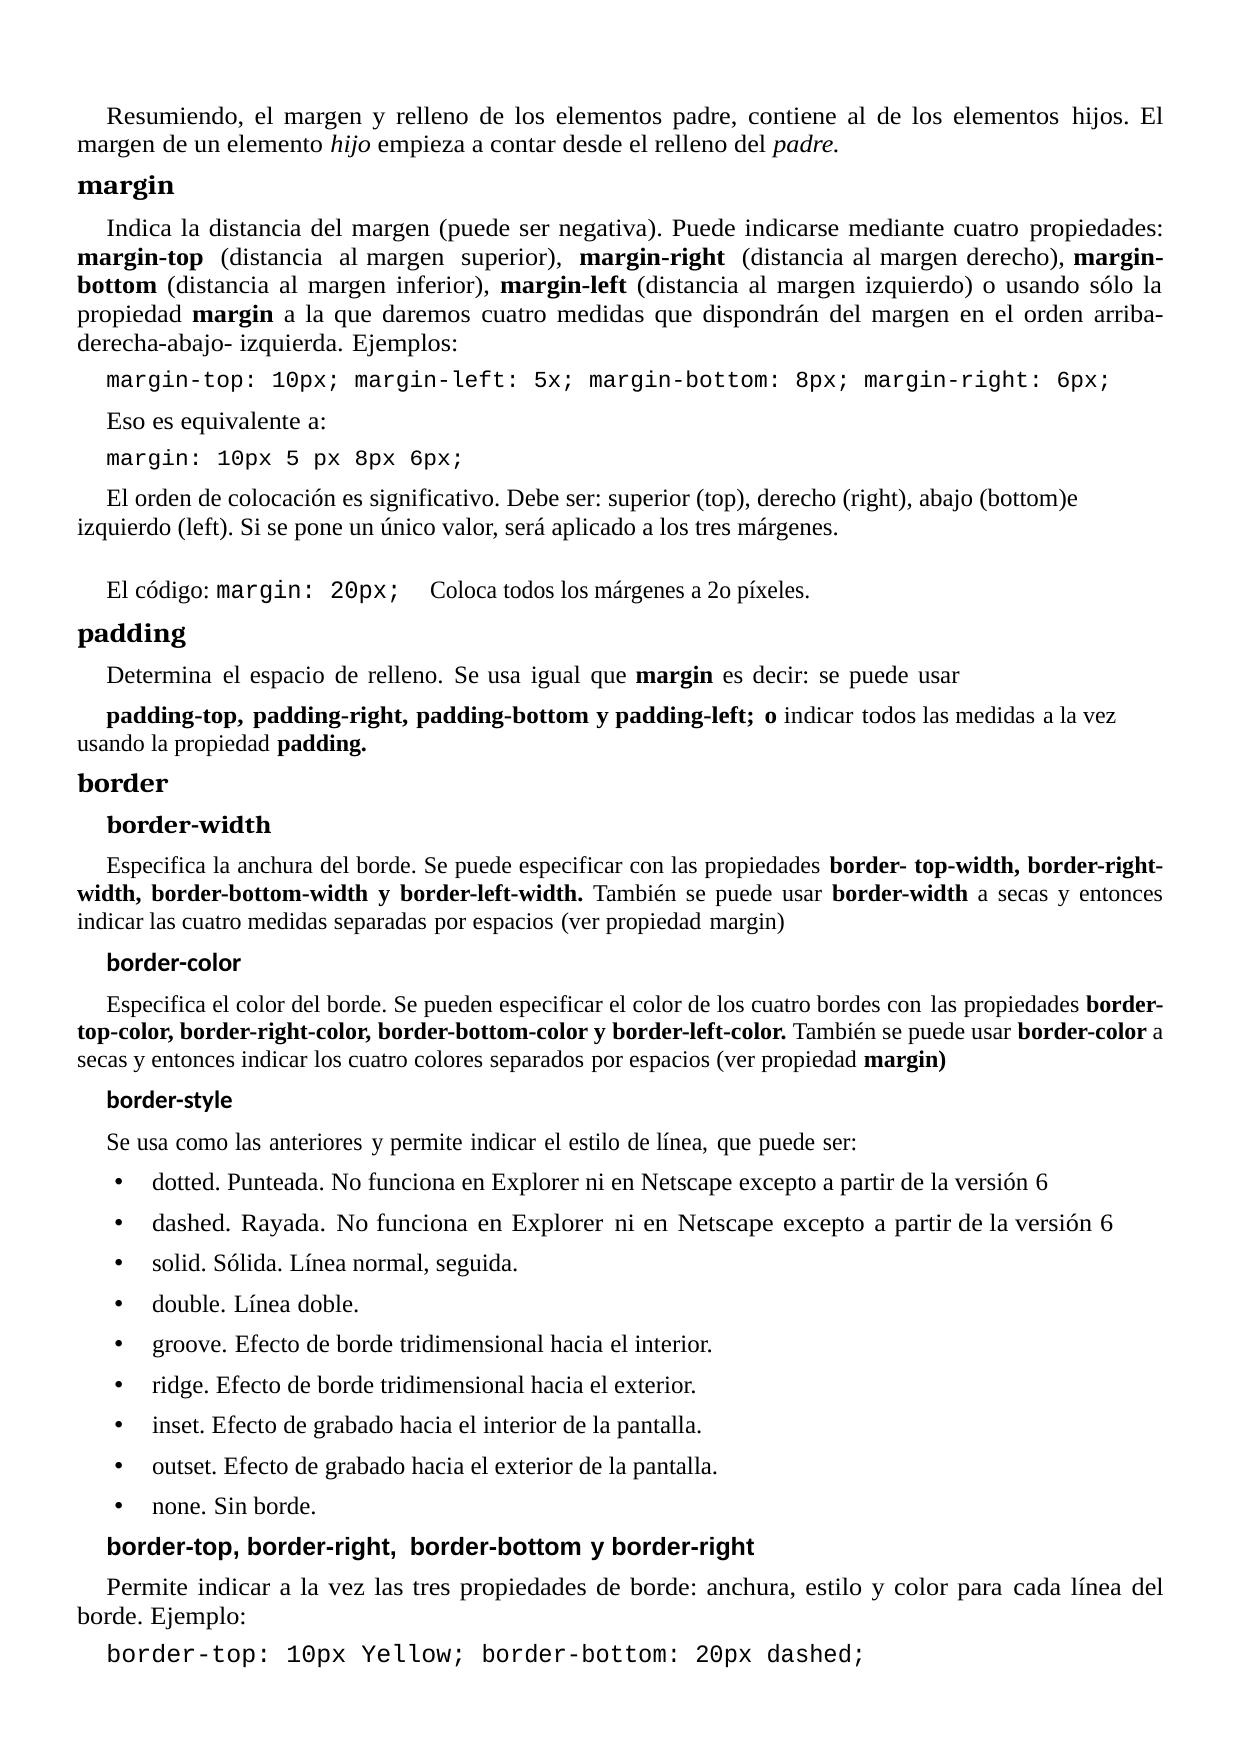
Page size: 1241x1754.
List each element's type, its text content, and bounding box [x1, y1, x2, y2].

list solid. Sólida. Línea normal, seguida. [114, 1248, 1163, 1277]
text Eso es equivalente a: [77, 406, 1163, 435]
text Indica la distancia del margen (puede ser negativa). Puede indicarse mediante cuatro propiedades: margin-top (distancia al margen superior), margin-right (distancia al margen derecho), margin-bottom (distancia al margen inferior), margin-left (distancia al margen izquierdo) o usando sólo la propiedad margin a la que daremos cuatro medidas que dispondrán del margen en el orden arriba-derecha-abajo- izquierda. Ejemplos: [77, 213, 1163, 357]
text border-width [77, 811, 1163, 840]
text padding [77, 618, 1163, 649]
text Se usa como las anteriores y permite indicar el estilo de línea, que puede ser: [77, 1127, 1163, 1155]
list double. Línea doble. [114, 1289, 1163, 1317]
text Permite indicar a la vez las tres propiedades de borde: anchura, estilo y color para cada línea del borde. Ejemplo: [77, 1572, 1163, 1630]
list dotted. Punteada. No funciona en Explorer ni en Netscape excepto a partir de la versión 6 [114, 1167, 1163, 1196]
text margin: 10px 5 px 8px 6px; [77, 447, 1163, 472]
list ridge. Efecto de borde tridimensional hacia el exterior. [114, 1370, 1163, 1398]
text El código: margin: 20px; Coloca todos los márgenes a 2o píxeles. [77, 575, 1163, 606]
text border-style [77, 1084, 1163, 1115]
text Especifica la anchura del borde. Se puede especificar con las propiedades border- top-width, border-right-width, border-bottom-width y border-left-width. También se puede usar border-width a secas y entonces indicar las cuatro medidas separadas por espacios (ver propiedad margin) [77, 852, 1163, 934]
text border-color [77, 946, 1163, 978]
text padding-top, padding-right, padding-bottom y padding-left; o indicar todos las medidas a la vez usando la propiedad padding. [77, 701, 1163, 756]
text border [77, 768, 1163, 799]
text Especifica el color del borde. Se pueden especificar el color de los cuatro bordes con las propiedades border-top-color, border-right-color, border-bottom-color y border-left-color. También se puede usar border-color a secas y entonces indicar los cuatro colores separados por espacios (ver propiedad margin) [77, 990, 1163, 1072]
text Determina el espacio de relleno. Se usa igual que margin es decir: se puede usar [77, 661, 1163, 689]
text Resumiendo, el margen y relleno de los elementos padre, contiene al de los elementos hijos. El margen de un elemento hijo empieza a contar desde el relleno del padre. [77, 101, 1163, 158]
list dashed. Rayada. No funciona en Explorer ni en Netscape excepto a partir de la versión 6 [114, 1208, 1163, 1236]
list none. Sin borde. [114, 1491, 1163, 1520]
text margin [77, 170, 1163, 201]
text margin-top: 10px; margin-left: 5x; margin-bottom: 8px; margin-right: 6px; [77, 368, 1163, 394]
text El orden de colocación es significativo. Debe ser: superior (top), derecho (right), abajo (bottom)e izquierdo (left). Si se pone un único valor, será aplicado a los tres márgenes. [77, 483, 1163, 541]
text border-top, border-right, border-bottom y border-right [77, 1532, 1163, 1561]
list outset. Efecto de grabado hacia el exterior de la pantalla. [114, 1451, 1163, 1479]
text border-top: 10px Yellow; border-bottom: 20px dashed; [77, 1642, 1163, 1670]
list groove. Efecto de borde tridimensional hacia el interior. [114, 1329, 1163, 1358]
list inset. Efecto de grabado hacia el interior de la pantalla. [114, 1410, 1163, 1439]
